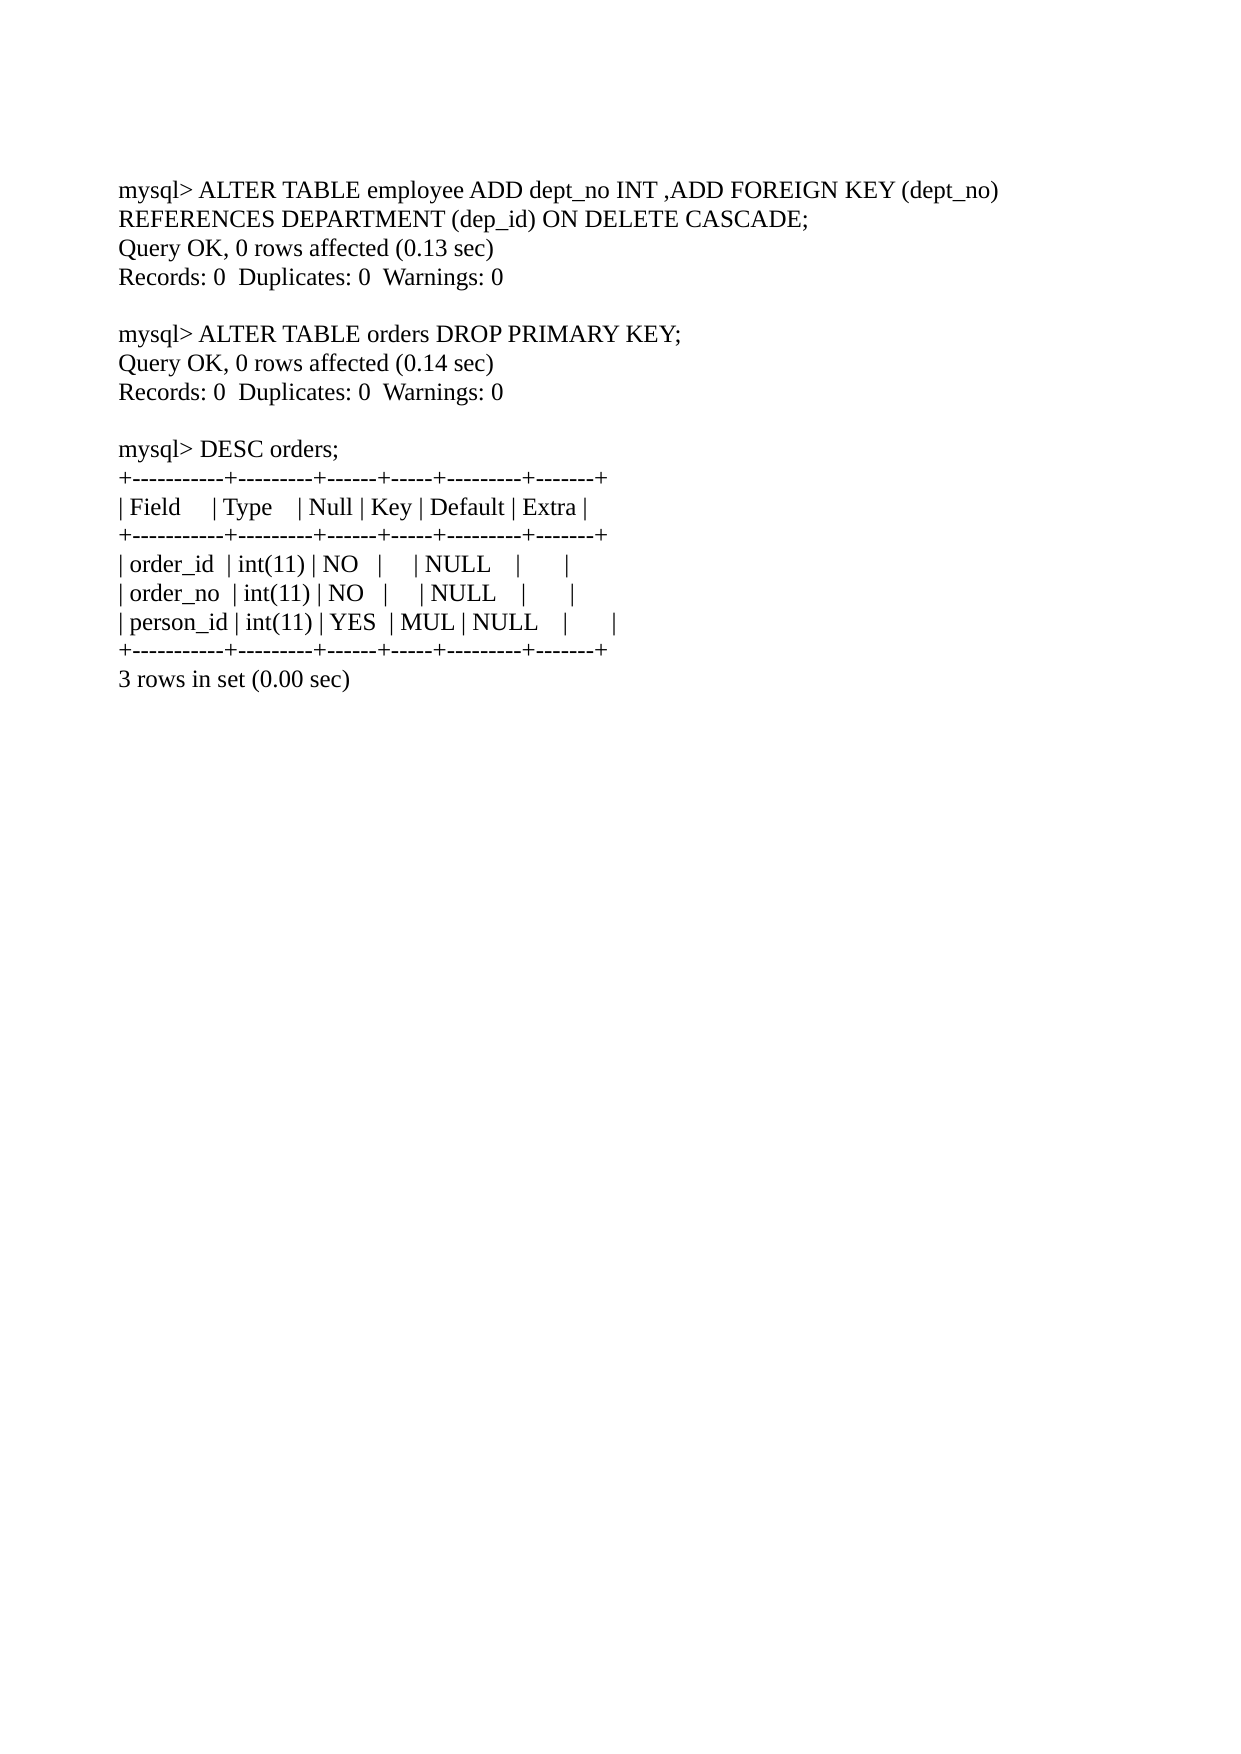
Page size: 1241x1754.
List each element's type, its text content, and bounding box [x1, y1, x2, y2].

text Query OK, 0 rows affected (0.14 sec) [118, 348, 1122, 377]
text | person_id | int(11) | YES | MUL | NULL | | [118, 607, 1122, 636]
text | Field | Type | Null | Key | Default | Extra | [118, 492, 1122, 521]
text +-----------+---------+------+-----+---------+-------+ [118, 521, 1122, 549]
text Query OK, 0 rows affected (0.13 sec) [118, 233, 1122, 262]
text +-----------+---------+------+-----+---------+-------+ [118, 636, 1122, 664]
text | order_no | int(11) | NO | | NULL | | [118, 578, 1122, 607]
text mysql> ALTER TABLE orders DROP PRIMARY KEY; [118, 319, 1122, 348]
text mysql> ALTER TABLE employee ADD dept_no INT ,ADD FOREIGN KEY (dept_no) REFERENCES DEPARTMENT (dep_id) ON DELETE CASCADE; [118, 176, 1122, 233]
text +-----------+---------+------+-----+---------+-------+ [118, 463, 1122, 492]
text | order_id | int(11) | NO | | NULL | | [118, 549, 1122, 578]
text mysql> DESC orders; [118, 434, 1122, 463]
text Records: 0 Duplicates: 0 Warnings: 0 [118, 377, 1122, 406]
text Records: 0 Duplicates: 0 Warnings: 0 [118, 262, 1122, 291]
text 3 rows in set (0.00 sec) [118, 664, 1122, 693]
